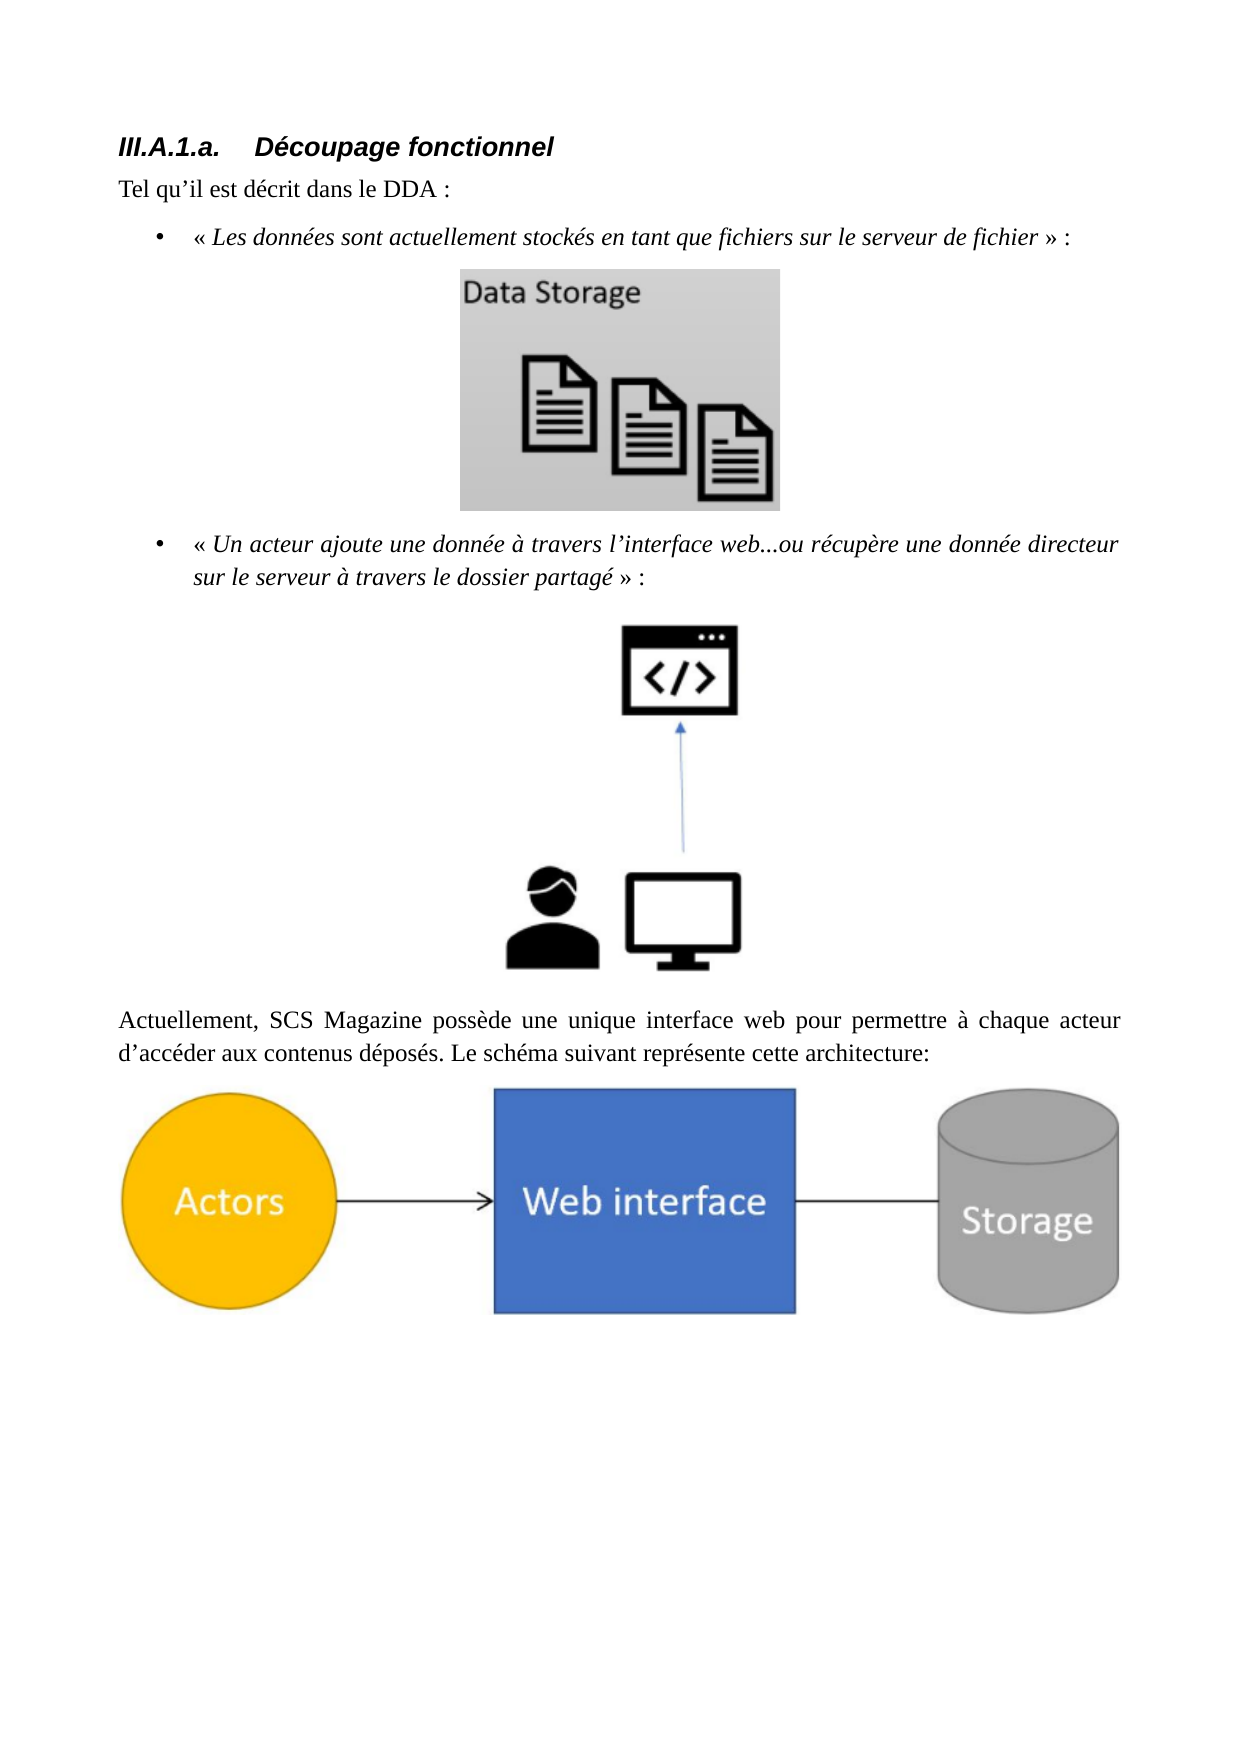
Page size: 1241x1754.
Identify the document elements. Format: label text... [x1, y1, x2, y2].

picture [495, 609, 746, 987]
picture [460, 269, 781, 511]
text Actuellement, SCS Magazine possède une unique interface web pour permettre à chaque acteur d’accéder aux contenus déposés. Le schéma suivant représente cette architecture: [118, 1005, 1122, 1067]
list « Les données sont actuellement stockés en tant que fichiers sur le serveur de fichier » : [156, 222, 1122, 251]
subtitle Découpage fonctionnel [118, 131, 1122, 162]
list « Un acteur ajoute une donnée à travers l’interface web...ou récupère une donnée directeur sur le serveur à travers le dossier partagé » : [156, 529, 1122, 591]
picture [118, 1085, 1123, 1315]
text Tel qu’il est décrit dans le DDA : [118, 174, 1122, 203]
